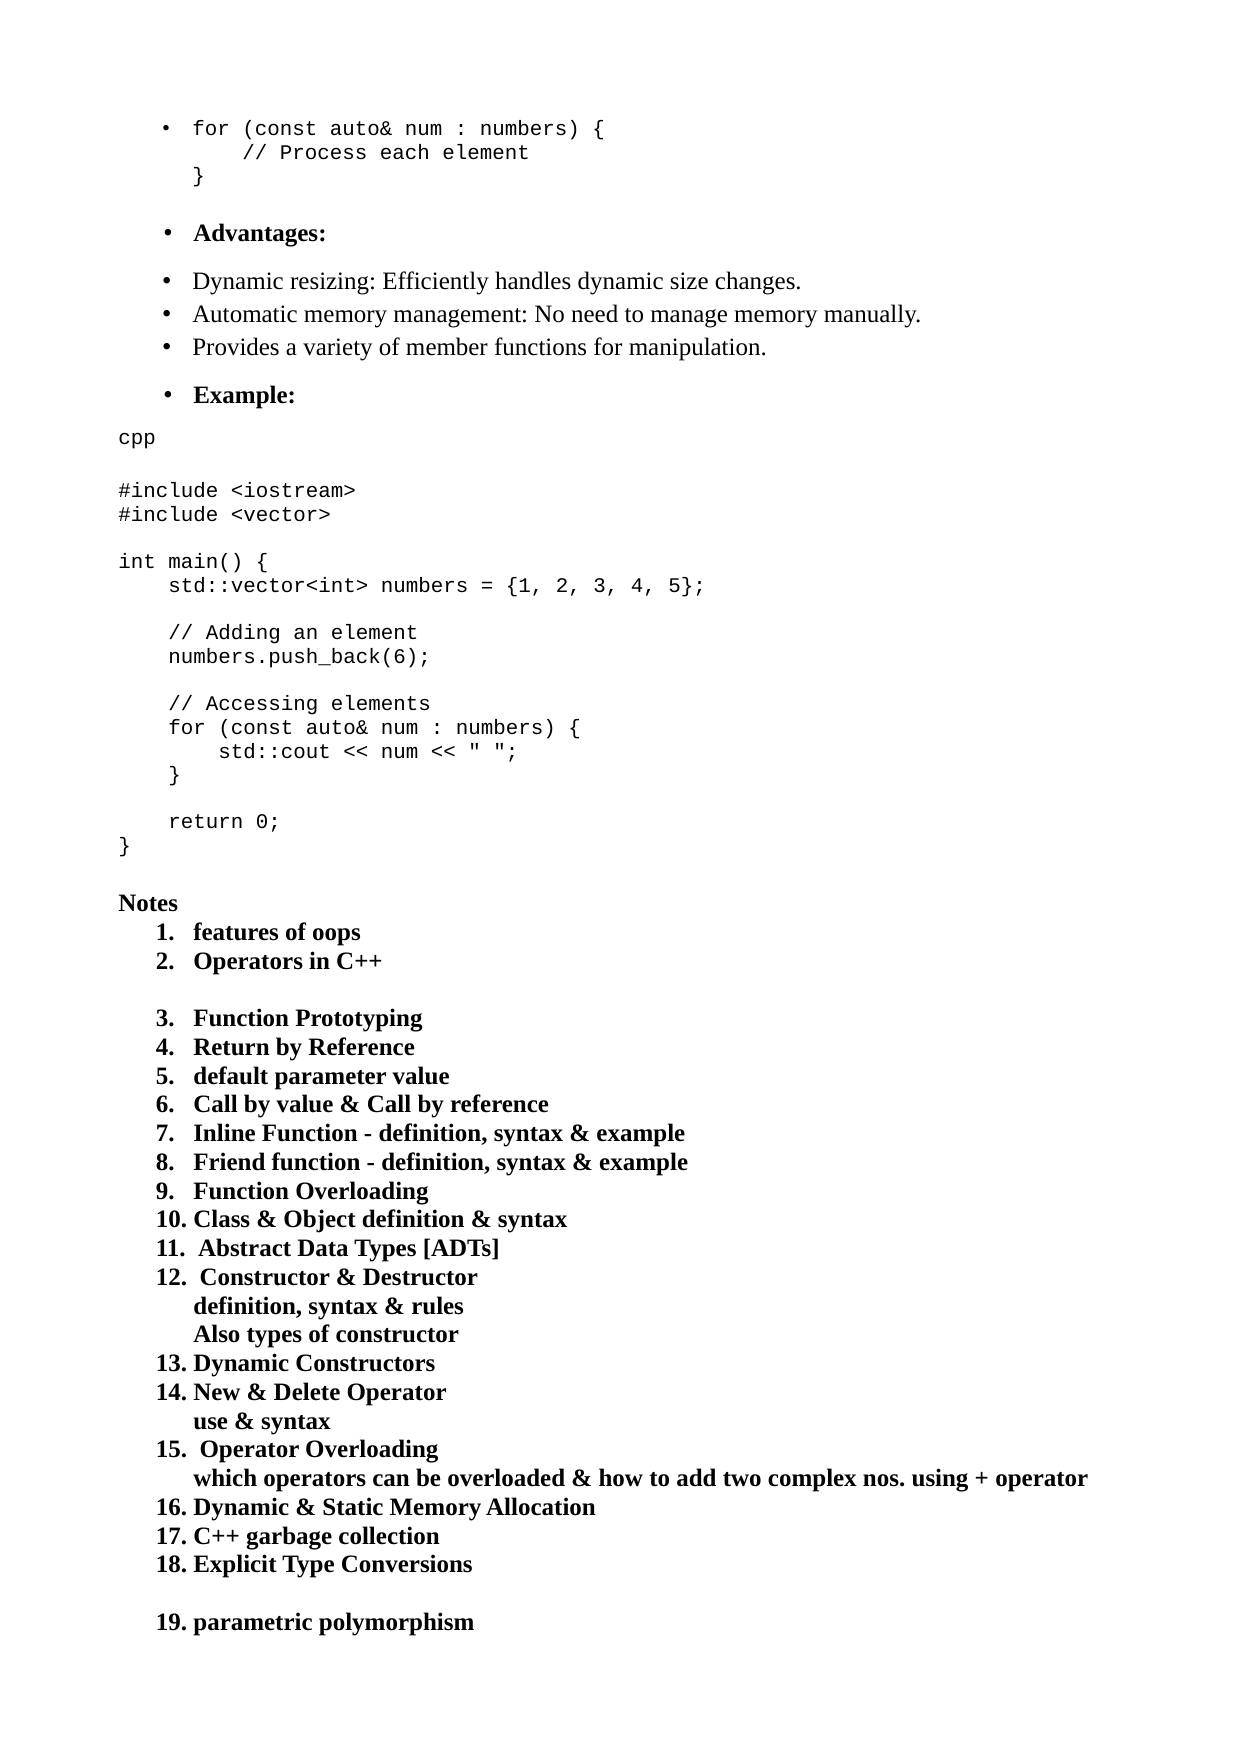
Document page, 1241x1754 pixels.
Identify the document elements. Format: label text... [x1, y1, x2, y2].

list default parameter value [156, 1061, 1122, 1089]
text for (const auto& num : numbers) { [118, 717, 1122, 741]
list Abstract Data Types [ADTs] [156, 1233, 1122, 1262]
text } [118, 835, 1122, 859]
list Explicit Type Conversions [156, 1549, 1122, 1578]
list Inline Function - definition, syntax & example [156, 1118, 1122, 1147]
list Example: [164, 380, 1122, 408]
text } [118, 764, 1122, 788]
text // Accessing elements [118, 693, 1122, 717]
text #include <vector> [118, 504, 1122, 528]
text return 0; [118, 812, 1122, 835]
list parametric polymorphism [156, 1607, 1122, 1636]
list Advantages: [164, 218, 1122, 247]
list New & Delete Operator use & syntax [156, 1377, 1122, 1434]
list features of oops [156, 917, 1122, 946]
list Provides a variety of member functions for manipulation. [162, 332, 1122, 361]
list Automatic memory management: No need to manage memory manually. [162, 299, 1122, 328]
list Class & Object definition & syntax [156, 1204, 1122, 1233]
list Call by value & Call by reference [156, 1089, 1122, 1118]
text int main() { [118, 551, 1122, 575]
text numbers.push_back(6); [118, 646, 1122, 670]
list } [162, 165, 1122, 189]
text Notes [118, 888, 1122, 917]
list Function Overloading [156, 1176, 1122, 1204]
text cpp [118, 427, 1122, 451]
list Operators in C++ [156, 946, 1122, 974]
list Dynamic Constructors [156, 1348, 1122, 1377]
list for (const auto& num : numbers) { [162, 118, 1122, 142]
list Constructor & Destructor definition, syntax & rules Also types of constructor [156, 1262, 1122, 1348]
list // Process each element [162, 142, 1122, 165]
list Friend function - definition, syntax & example [156, 1147, 1122, 1176]
text std::cout << num << " "; [118, 741, 1122, 764]
list Dynamic & Static Memory Allocation [156, 1492, 1122, 1521]
list Dynamic resizing: Efficiently handles dynamic size changes. [162, 266, 1122, 295]
list Return by Reference [156, 1032, 1122, 1061]
text #include <iostream> [118, 481, 1122, 504]
text std::vector<int> numbers = {1, 2, 3, 4, 5}; [118, 575, 1122, 599]
list Operator Overloading which operators can be overloaded & how to add two complex nos. using + operator [156, 1434, 1122, 1492]
list C++ garbage collection [156, 1521, 1122, 1549]
text // Adding an element [118, 622, 1122, 646]
list Function Prototyping [156, 1003, 1122, 1032]
